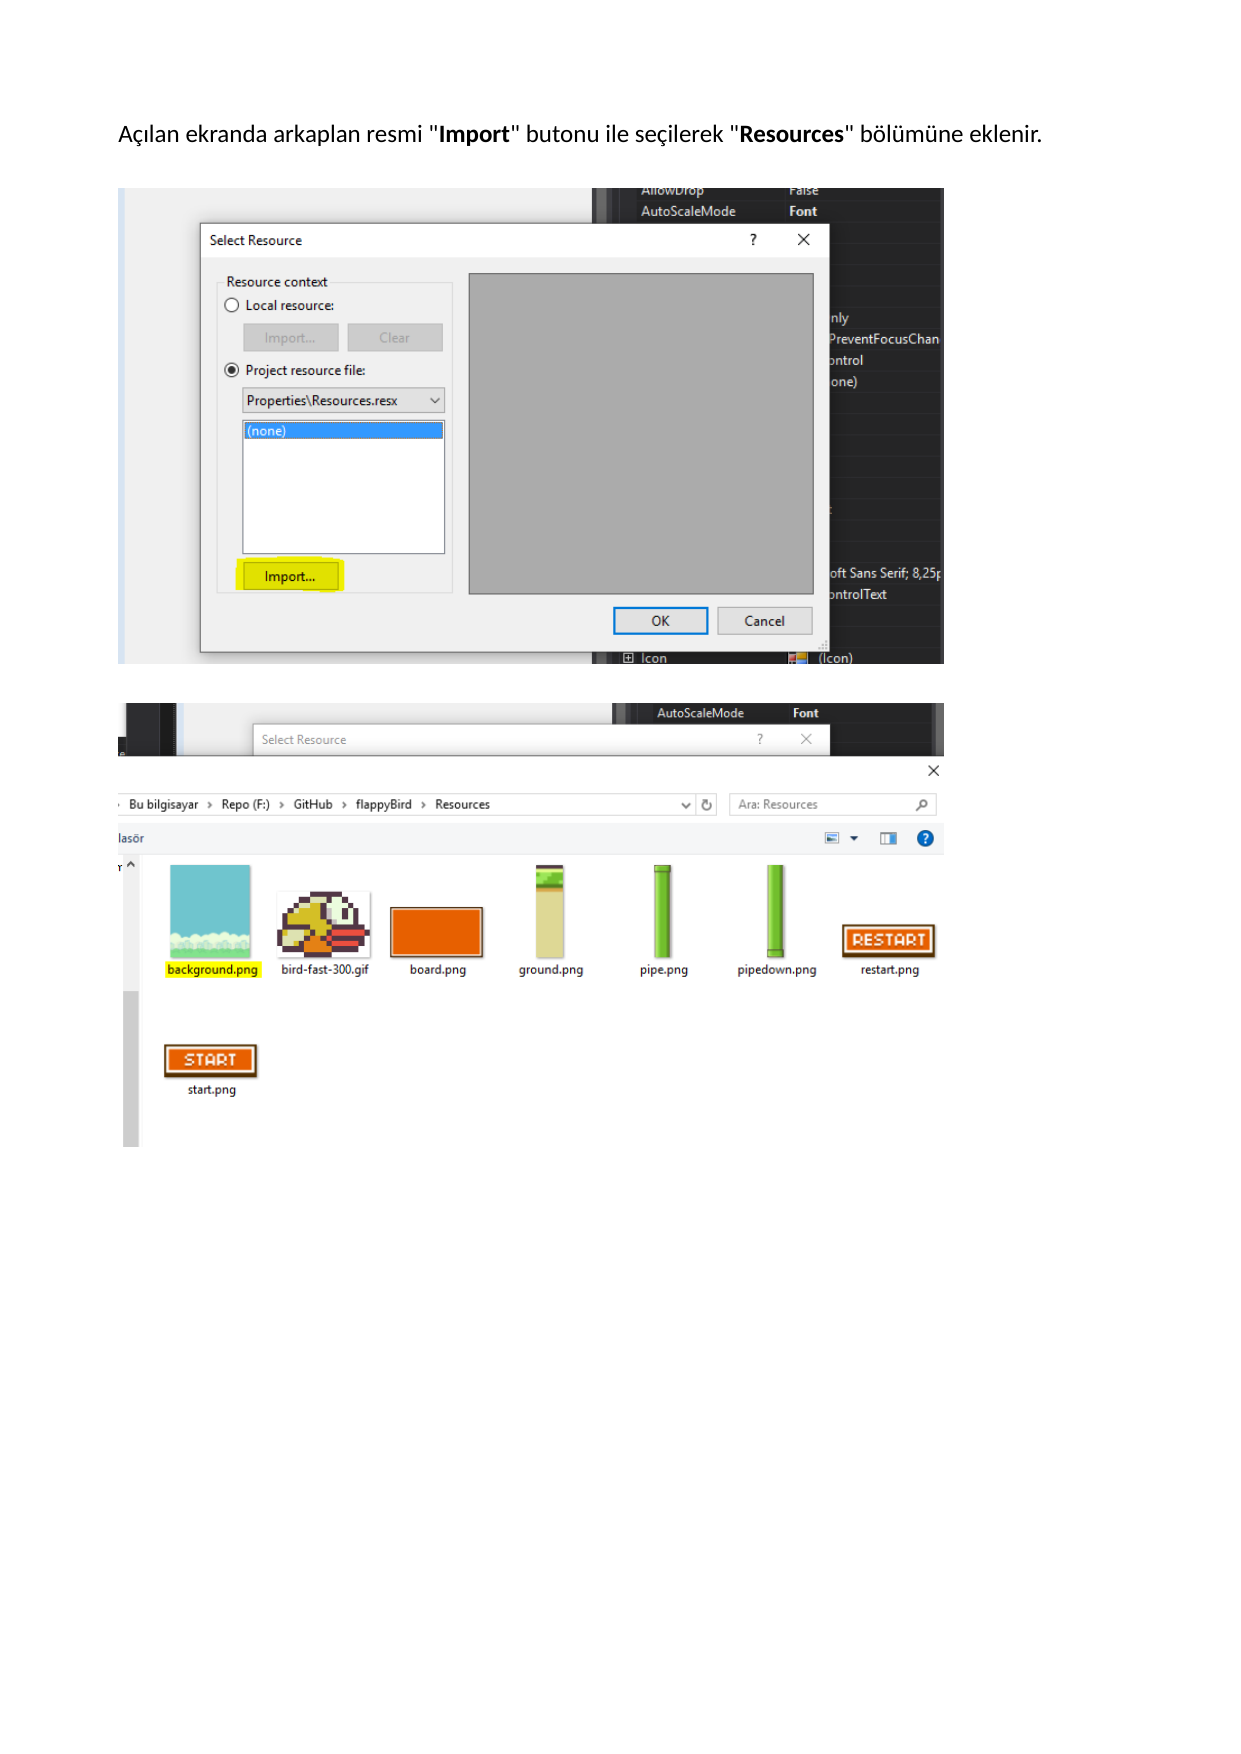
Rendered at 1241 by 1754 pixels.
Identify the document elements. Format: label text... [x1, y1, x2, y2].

text Açılan ekranda arkaplan resmi "Import" butonu ile seçilerek "Resources" bölümüne eklenir. [118, 118, 1122, 149]
picture [118, 703, 944, 1147]
picture [118, 188, 944, 664]
